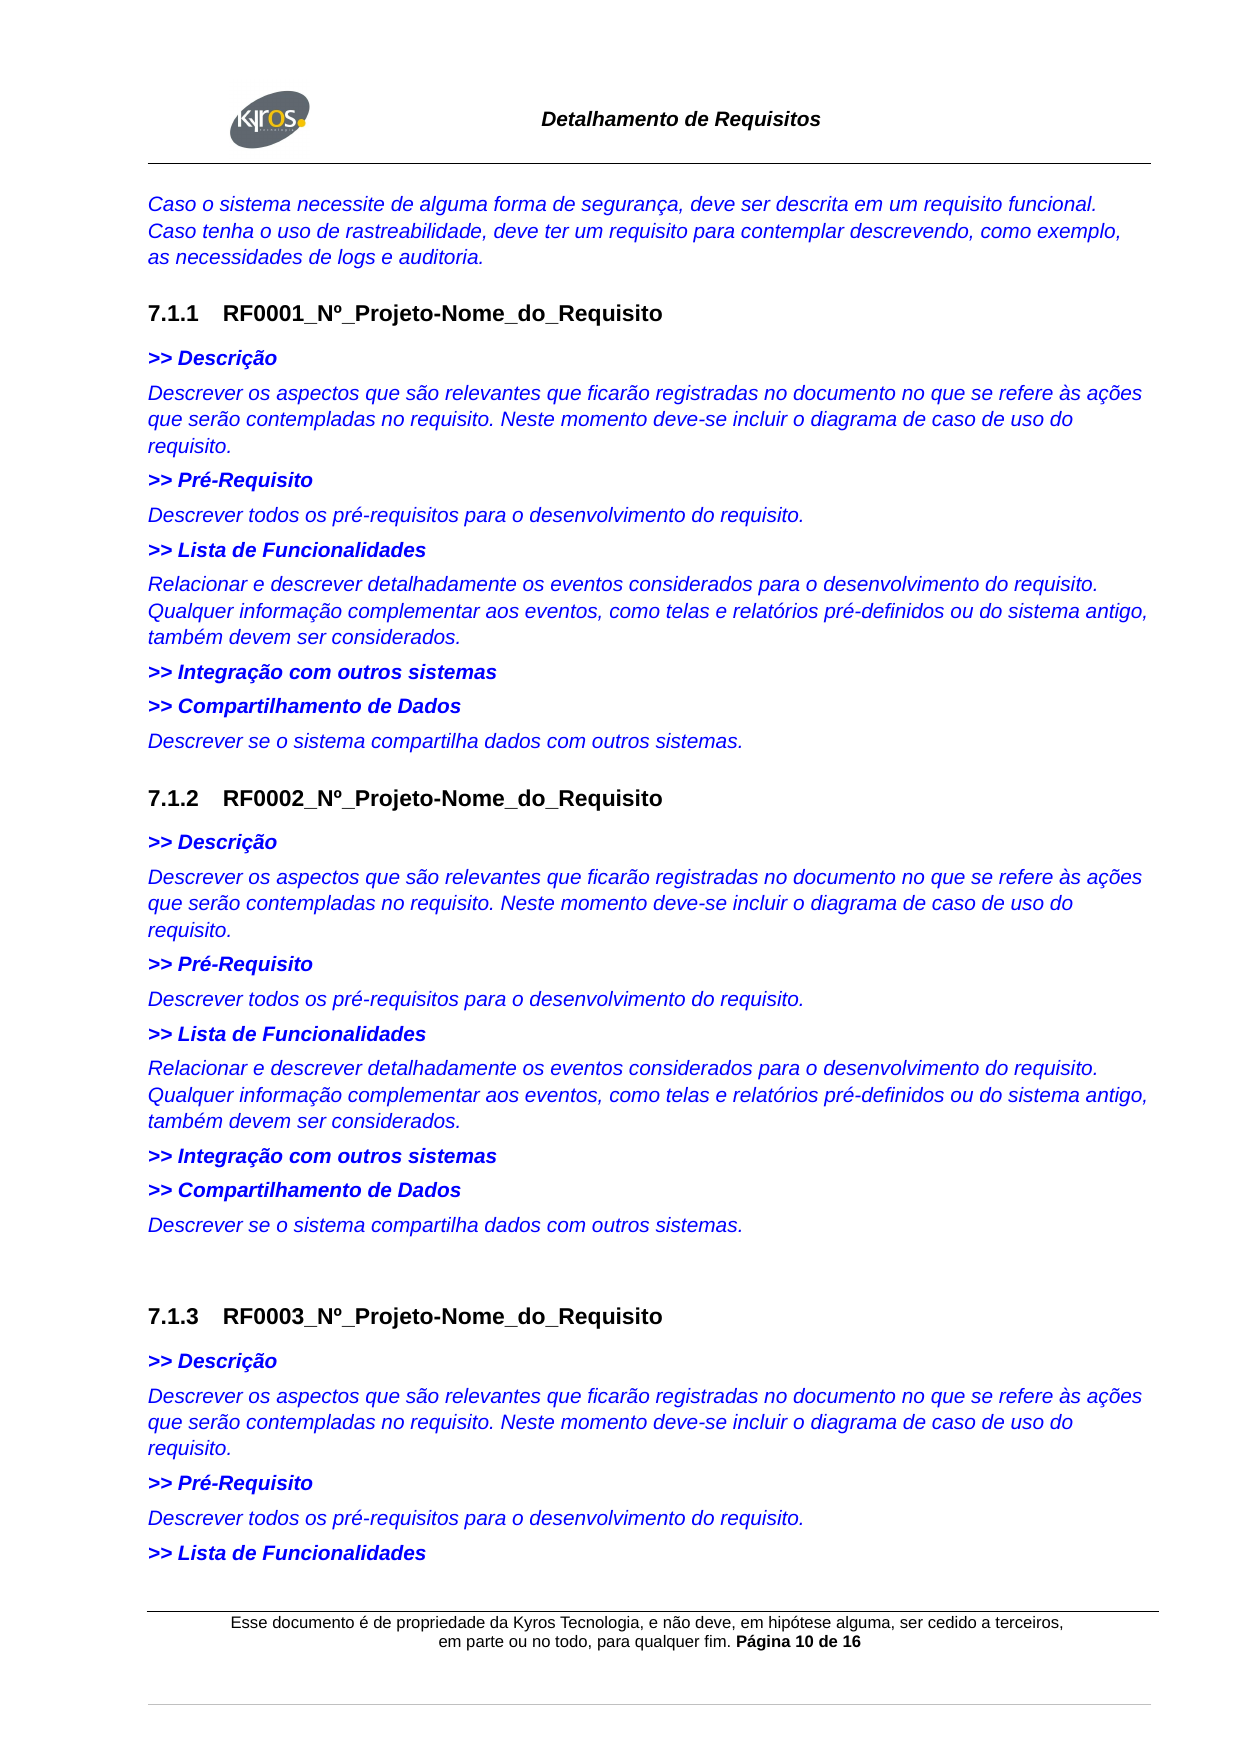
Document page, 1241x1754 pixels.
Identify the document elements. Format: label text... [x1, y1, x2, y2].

subtitle RF0003_Nº_Projeto-Nome_do_Requisito [148, 1303, 1151, 1329]
text Descrever todos os pré-requisitos para o desenvolvimento do requisito. [148, 503, 1151, 527]
text >> Compartilhamento de Dados [148, 1178, 1151, 1202]
text Descrever todos os pré-requisitos para o desenvolvimento do requisito. [148, 1506, 1151, 1529]
subtitle RF0002_Nº_Projeto-Nome_do_Requisito [148, 784, 1151, 811]
text >> Pré-Requisito [148, 1471, 1151, 1495]
text >> Descrição [148, 1349, 1151, 1373]
subtitle RF0001_Nº_Projeto-Nome_do_Requisito [148, 300, 1151, 327]
text >> Lista de Funcionalidades [148, 1540, 1151, 1564]
text Descrever todos os pré-requisitos para o desenvolvimento do requisito. [148, 987, 1151, 1011]
text >> Descrição [148, 346, 1151, 370]
text Relacionar e descrever detalhadamente os eventos considerados para o desenvolvimento do requisito. Qualquer informação complementar aos eventos, como telas e relatórios pré-definidos ou do sistema antigo, também devem ser considerados. [148, 1056, 1151, 1133]
picture [229, 79, 311, 159]
text Descrever os aspectos que são relevantes que ficarão registradas no documento no que se refere às ações que serão contempladas no requisito. Neste momento deve-se incluir o diagrama de caso de uso do requisito. [148, 381, 1151, 457]
text >> Integração com outros sistemas [148, 659, 1151, 683]
text >> Compartilhamento de Dados [148, 694, 1151, 718]
text >> Pré-Requisito [148, 468, 1151, 492]
text >> Lista de Funcionalidades [148, 1022, 1151, 1046]
text >> Pré-Requisito [148, 952, 1151, 976]
text Relacionar e descrever detalhadamente os eventos considerados para o desenvolvimento do requisito. Qualquer informação complementar aos eventos, como telas e relatórios pré-definidos ou do sistema antigo, também devem ser considerados. [148, 572, 1151, 649]
text Caso o sistema necessite de alguma forma de segurança, deve ser descrita em um requisito funcional. Caso tenha o uso de rastreabilidade, deve ter um requisito para contemplar descrevendo, como exemplo, as necessidades de logs e auditoria. [148, 192, 1151, 269]
text >> Integração com outros sistemas [148, 1144, 1151, 1168]
text Descrever os aspectos que são relevantes que ficarão registradas no documento no que se refere às ações que serão contempladas no requisito. Neste momento deve-se incluir o diagrama de caso de uso do requisito. [148, 865, 1151, 941]
text Descrever se o sistema compartilha dados com outros sistemas. [148, 1213, 1151, 1237]
text >> Descrição [148, 830, 1151, 854]
text >> Lista de Funcionalidades [148, 537, 1151, 561]
text Descrever se o sistema compartilha dados com outros sistemas. [148, 729, 1151, 753]
text Descrever os aspectos que são relevantes que ficarão registradas no documento no que se refere às ações que serão contempladas no requisito. Neste momento deve-se incluir o diagrama de caso de uso do requisito. [148, 1383, 1151, 1460]
